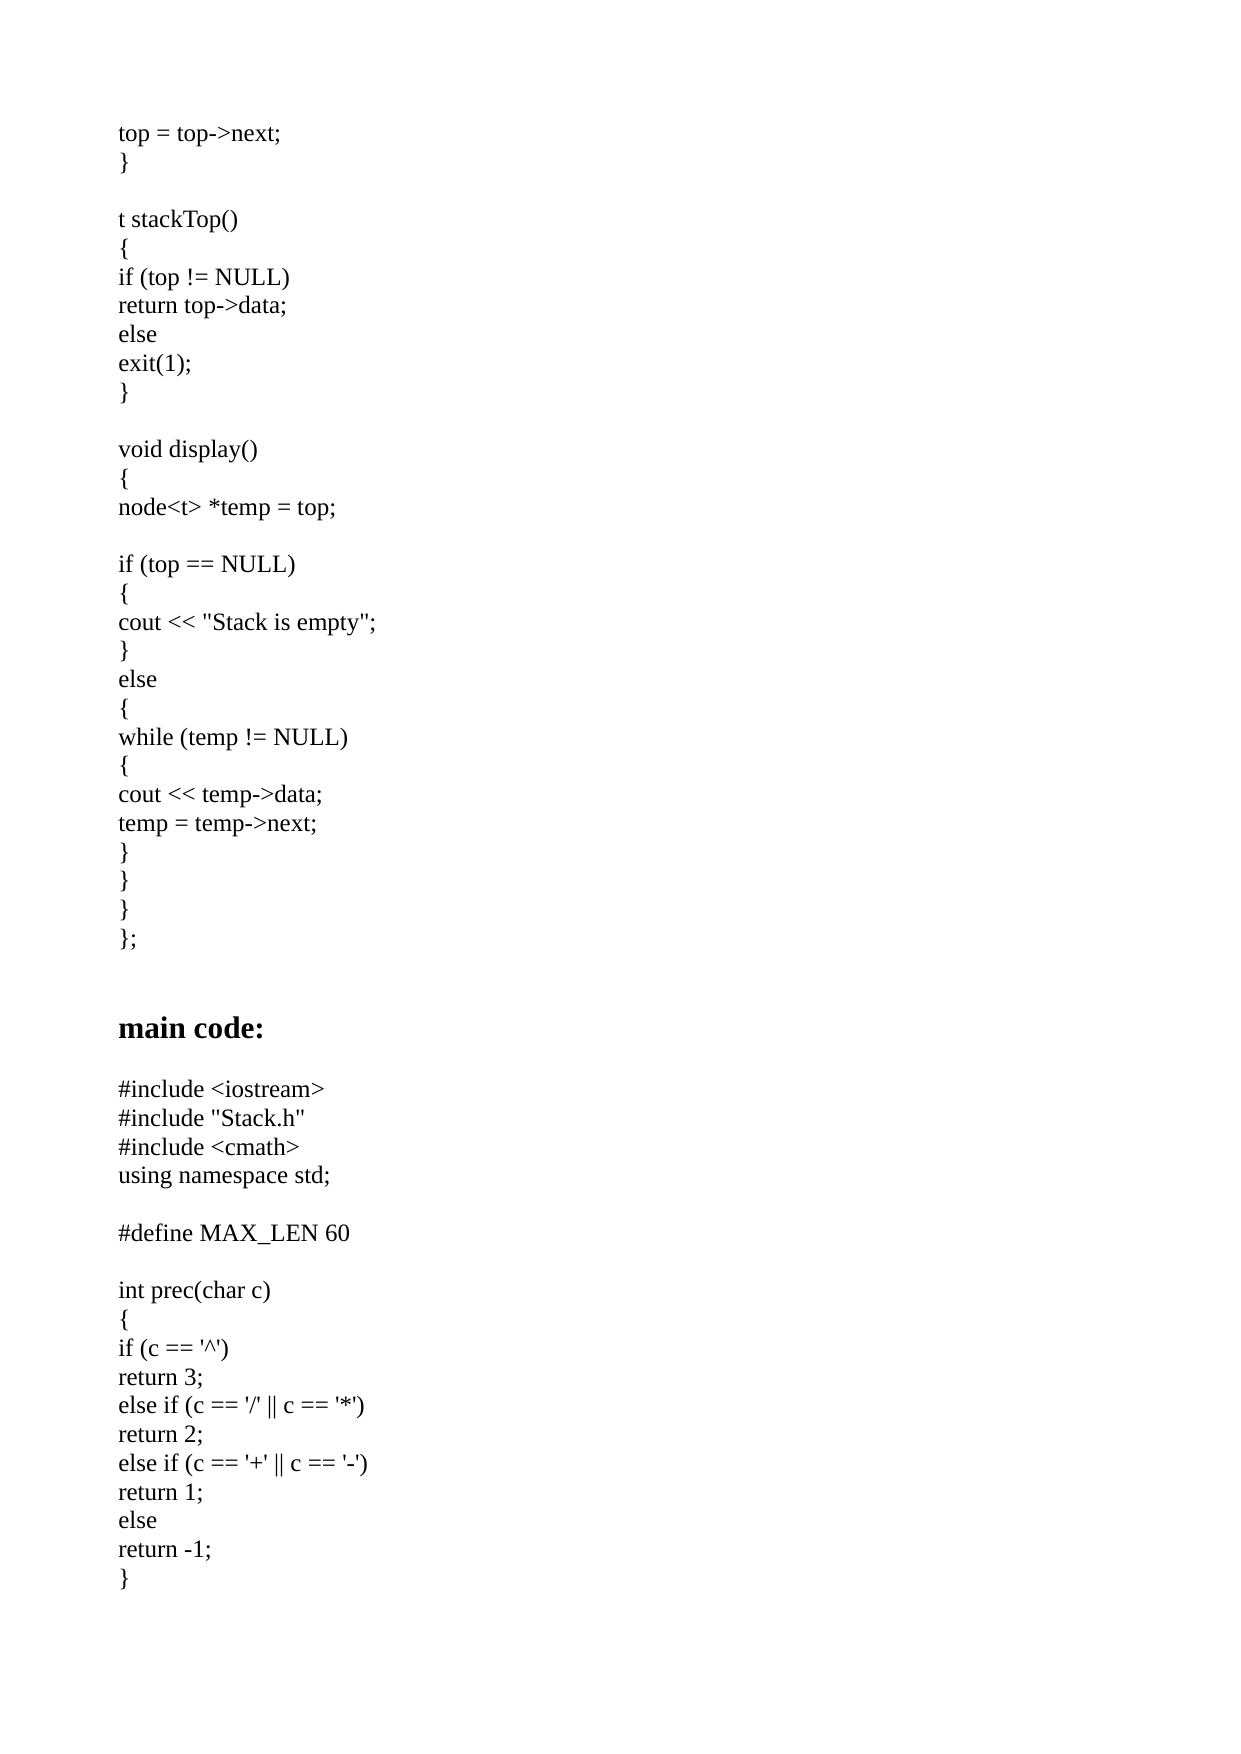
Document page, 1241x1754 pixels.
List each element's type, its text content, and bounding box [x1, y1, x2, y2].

text { [118, 233, 1122, 262]
text int prec(char c) [118, 1275, 1122, 1304]
text exit(1); [118, 348, 1122, 377]
text { [118, 751, 1122, 779]
text top = top->next; [118, 118, 1122, 147]
text else [118, 1505, 1122, 1534]
text return 1; [118, 1477, 1122, 1505]
text #include "Stack.h" [118, 1103, 1122, 1132]
text using namespace std; [118, 1160, 1122, 1189]
text else if (c == '+' || c == '-') [118, 1448, 1122, 1477]
text { [118, 693, 1122, 722]
text { [118, 1304, 1122, 1333]
text if (c == '^') [118, 1333, 1122, 1362]
text cout << "Stack is empty"; [118, 607, 1122, 636]
text else [118, 664, 1122, 693]
text return top->data; [118, 291, 1122, 319]
text #define MAX_LEN 60 [118, 1218, 1122, 1247]
text } [118, 377, 1122, 406]
text else [118, 319, 1122, 348]
text cout << temp->data; [118, 779, 1122, 808]
text else if (c == '/' || c == '*') [118, 1390, 1122, 1419]
text } [118, 837, 1122, 866]
text } [118, 147, 1122, 176]
text }; [118, 923, 1122, 952]
text } [118, 866, 1122, 894]
text t stackTop() [118, 204, 1122, 233]
text { [118, 463, 1122, 492]
text { [118, 578, 1122, 607]
text #include <cmath> [118, 1132, 1122, 1160]
text } [118, 636, 1122, 664]
text if (top != NULL) [118, 262, 1122, 291]
text #include <iostream> [118, 1074, 1122, 1103]
text temp = temp->next; [118, 808, 1122, 837]
text void display() [118, 434, 1122, 463]
text if (top == NULL) [118, 549, 1122, 578]
text node<t> *temp = top; [118, 492, 1122, 521]
text } [118, 894, 1122, 923]
text return -1; [118, 1534, 1122, 1563]
text return 3; [118, 1362, 1122, 1390]
text return 2; [118, 1419, 1122, 1448]
text main code: [118, 1009, 1122, 1045]
text while (temp != NULL) [118, 722, 1122, 751]
text } [118, 1563, 1122, 1592]
